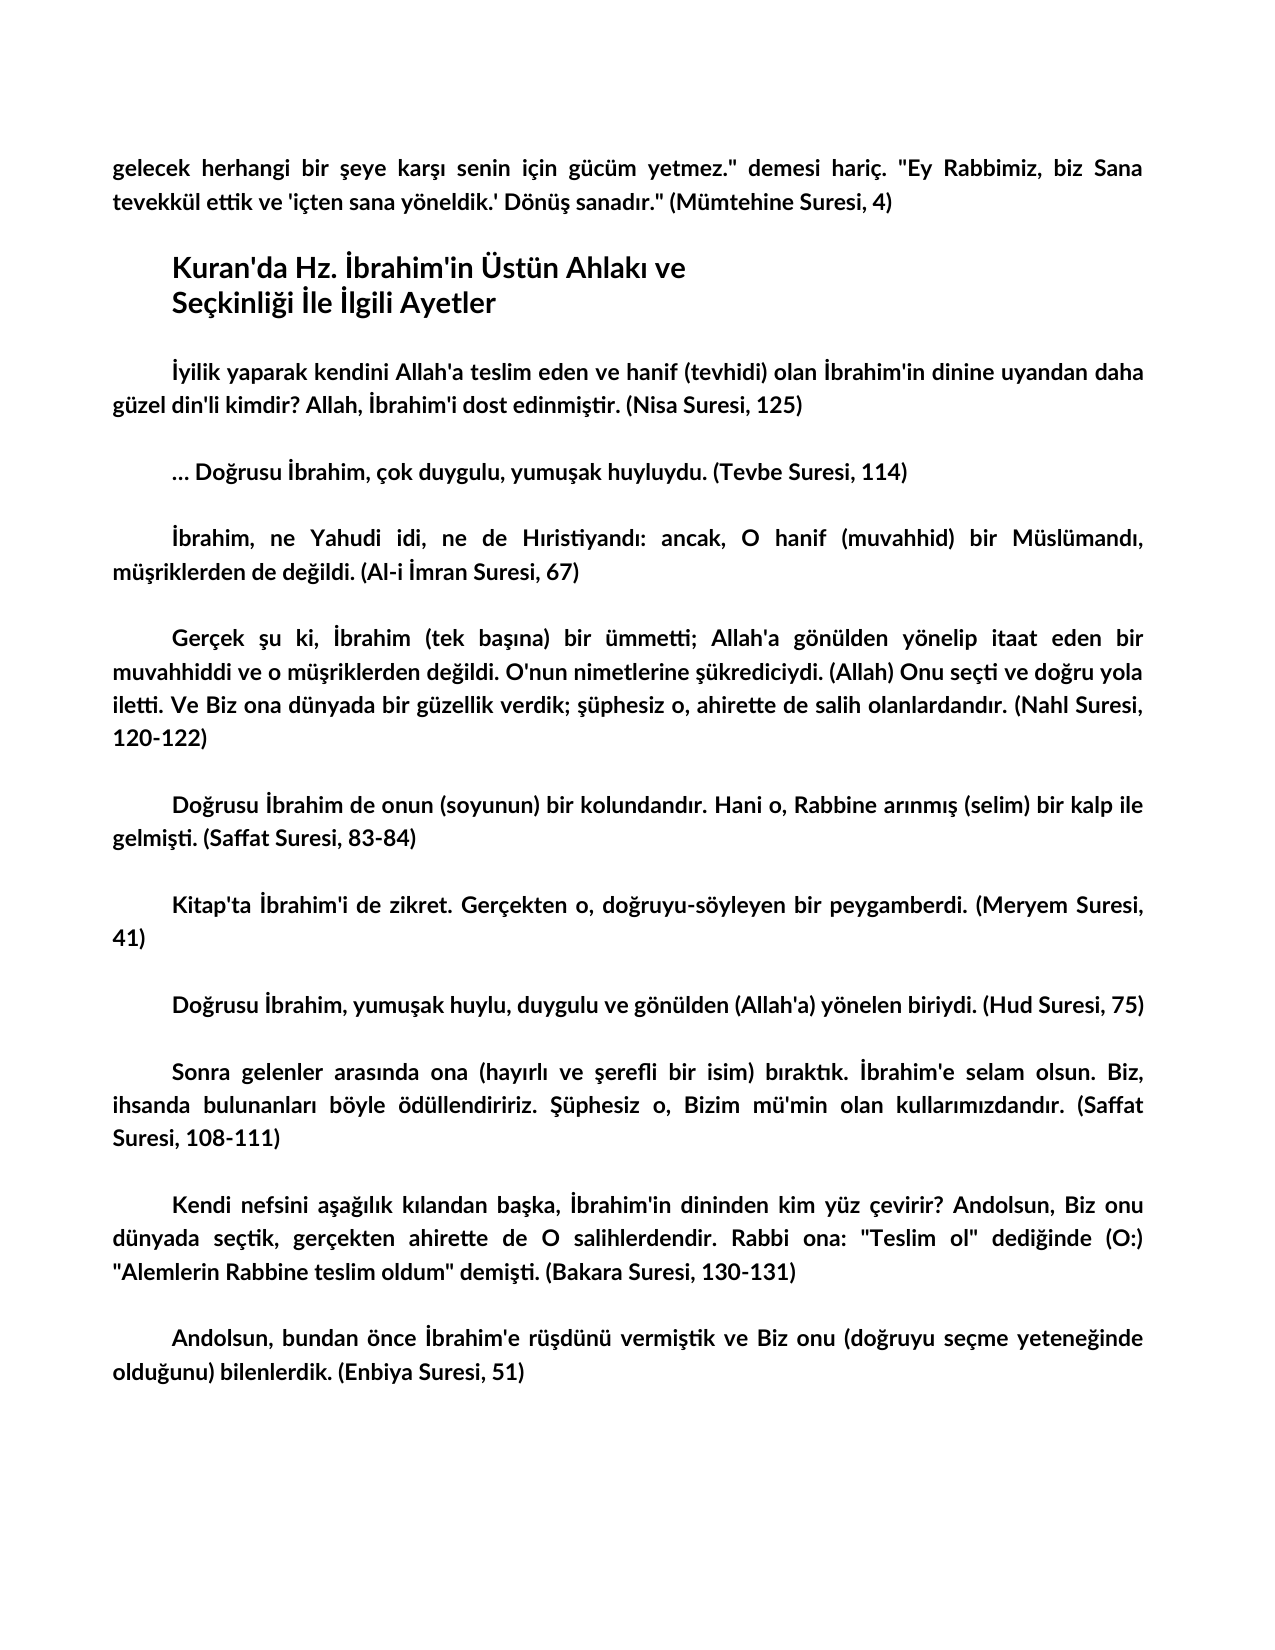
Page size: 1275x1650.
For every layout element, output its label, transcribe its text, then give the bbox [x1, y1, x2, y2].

text … Doğrusu İbrahim, çok duygulu, yumuşak huyluydu. (Tevbe Suresi, 114) [112, 453, 1145, 487]
text gelecek herhangi bir şeye karşı senin için gücüm yetmez." demesi hariç. "Ey Rabbimiz, biz Sana tevekkül ettik ve 'içten sana yöneldik.' Dönüş sanadır." (Mümtehine Suresi, 4) [112, 150, 1145, 217]
text Gerçek şu ki, İbrahim (tek başına) bir ümmetti; Allah'a gönülden yönelip itaat eden bir muvahhiddi ve o müşriklerden değildi. O'nun nimetlerine şükrediciydi. (Allah) Onu seçti ve doğru yola iletti. Ve Biz ona dünyada bir güzellik verdik; şüphesiz o, ahirette de salih olanlardandır. (Nahl Suresi, 120-122) [112, 620, 1145, 753]
text Andolsun, bundan önce İbrahim'e rüşdünü vermiştik ve Biz onu (doğruyu seçme yeteneğinde olduğunu) bilenlerdik. (Enbiya Suresi, 51) [112, 1320, 1145, 1387]
text Doğrusu İbrahim de onun (soyunun) bir kolundandır. Hani o, Rabbine arınmış (selim) bir kalp ile gelmişti. (Saffat Suresi, 83-84) [112, 787, 1145, 853]
text Sonra gelenler arasında ona (hayırlı ve şerefli bir isim) bıraktık. İbrahim'e selam olsun. Biz, ihsanda bulunanları böyle ödüllendiririz. Şüphesiz o, Bizim mü'min olan kullarımızdandır. (Saffat Suresi, 108-111) [112, 1053, 1145, 1153]
text Kitap'ta İbrahim'i de zikret. Gerçekten o, doğruyu-söyleyen bir peygamberdi. (Meryem Suresi, 41) [112, 887, 1145, 953]
text Kendi nefsini aşağılık kılandan başka, İbrahim'in dininden kim yüz çevirir? Andolsun, Biz onu dünyada seçtik, gerçekten ahirette de O salihlerdendir. Rabbi ona: "Teslim ol" dediğinde (O:) "Alemlerin Rabbine teslim oldum" demişti. (Bakara Suresi, 130-131) [112, 1187, 1145, 1287]
text Kuran'da Hz. İbrahim'in Üstün Ahlakı ve [112, 250, 1145, 285]
text Doğrusu İbrahim, yumuşak huylu, duygulu ve gönülden (Allah'a) yönelen biriydi. (Hud Suresi, 75) [112, 987, 1145, 1020]
text Seçkinliği İle İlgili Ayetler [112, 285, 1145, 320]
text İbrahim, ne Yahudi idi, ne de Hıristiyandı: ancak, O hanif (muvahhid) bir Müslümandı, müşriklerden de değildi. (Al-i İmran Suresi, 67) [112, 520, 1145, 587]
text İyilik yaparak kendini Allah'a teslim eden ve hanif (tevhidi) olan İbrahim'in dinine uyandan daha güzel din'li kimdir? Allah, İbrahim'i dost edinmiştir. (Nisa Suresi, 125) [112, 353, 1145, 420]
